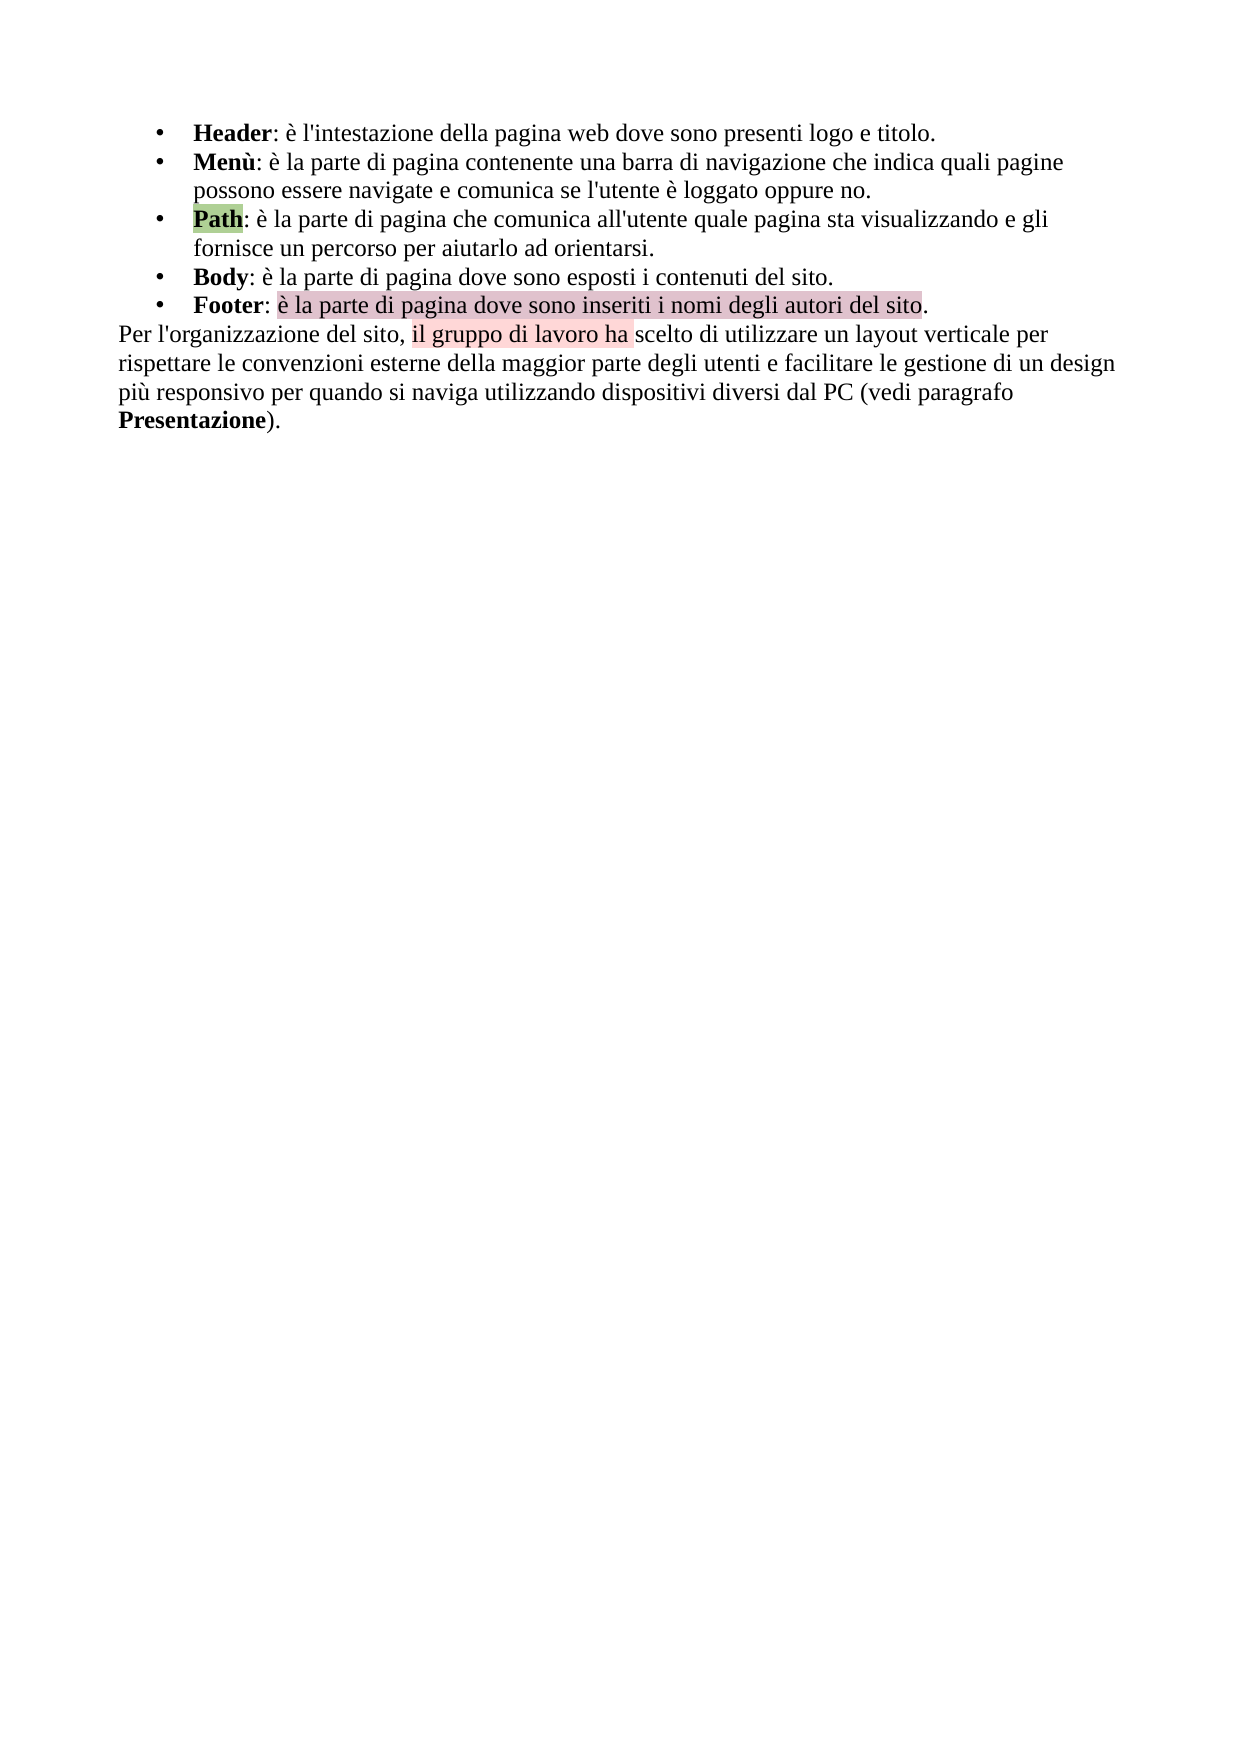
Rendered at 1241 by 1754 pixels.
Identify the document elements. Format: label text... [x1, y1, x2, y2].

list Menù: è la parte di pagina contenente una barra di navigazione che indica quali pagine possono essere navigate e comunica se l'utente è loggato oppure no. [156, 147, 1122, 204]
list Body: è la parte di pagina dove sono esposti i contenuti del sito. [156, 262, 1122, 291]
list Footer: è la parte di pagina dove sono inseriti i nomi degli autori del sito. [156, 291, 1122, 319]
text Per l'organizzazione del sito, il gruppo di lavoro ha scelto di utilizzare un layout verticale per rispettare le convenzioni esterne della maggior parte degli utenti e facilitare le gestione di un design più responsivo per quando si naviga utilizzando dispositivi diversi dal PC (vedi paragrafo Presentazione). [118, 319, 1122, 434]
list Header: è l'intestazione della pagina web dove sono presenti logo e titolo. [156, 118, 1122, 147]
list Path: è la parte di pagina che comunica all'utente quale pagina sta visualizzando e gli fornisce un percorso per aiutarlo ad orientarsi. [156, 204, 1122, 262]
